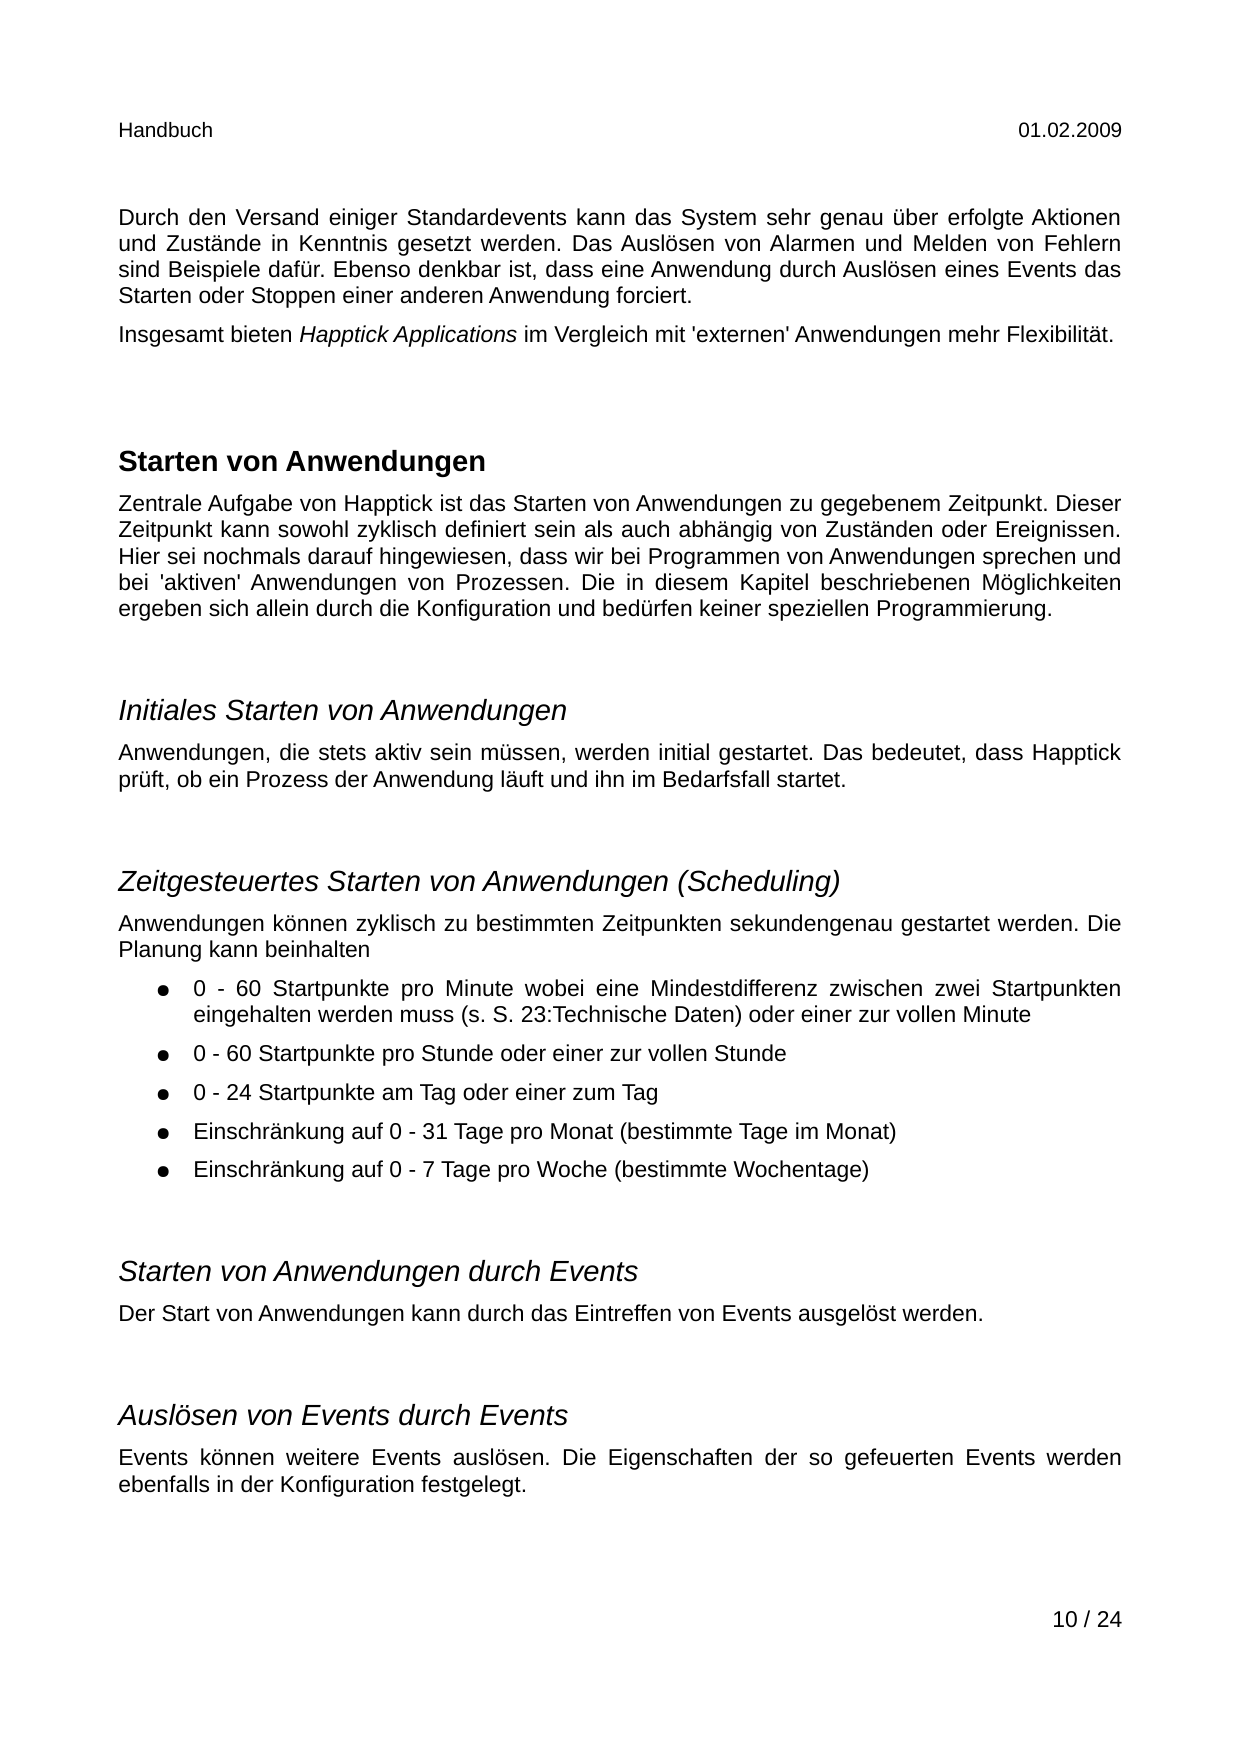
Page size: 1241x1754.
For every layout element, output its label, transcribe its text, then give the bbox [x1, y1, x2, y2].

subtitle Initiales Starten von Anwendungen [118, 693, 1122, 727]
text Zentrale Aufgabe von Happtick ist das Starten von Anwendungen zu gegebenem Zeitpunkt. Dieser Zeitpunkt kann sowohl zyklisch definiert sein als auch abhängig von Zuständen oder Ereignissen. Hier sei nochmals darauf hingewiesen, dass wir bei Programmen von Anwendungen sprechen und bei 'aktiven' Anwendungen von Prozessen. Die in diesem Kapitel beschriebenen Möglichkeiten ergeben sich allein durch die Konfiguration und bedürfen keiner speziellen Programmierung. [118, 490, 1122, 622]
list 0 - 60 Startpunkte pro Stunde oder einer zur vollen Stunde [156, 1040, 1122, 1066]
text Events können weitere Events auslösen. Die Eigenschaften der so gefeuerten Events werden ebenfalls in der Konfiguration festgelegt. [118, 1444, 1122, 1497]
list Einschränkung auf 0 - 7 Tage pro Woche (bestimmte Wochentage) [156, 1156, 1122, 1183]
text Anwendungen, die stets aktiv sein müssen, werden initial gestartet. Das bedeutet, dass Happtick prüft, ob ein Prozess der Anwendung läuft und ihn im Bedarfsfall startet. [118, 739, 1122, 792]
list 0 - 24 Startpunkte am Tag oder einer zum Tag [156, 1079, 1122, 1105]
text Insgesamt bieten Happtick Applications im Vergleich mit 'externen' Anwendungen mehr Flexibilität. [118, 321, 1122, 348]
text Durch den Versand einiger Standardevents kann das System sehr genau über erfolgte Aktionen und Zustände in Kenntnis gesetzt werden. Das Auslösen von Alarmen und Melden von Fehlern sind Beispiele dafür. Ebenso denkbar ist, dass eine Anwendung durch Auslösen eines Events das Starten oder Stoppen einer anderen Anwendung forciert. [118, 203, 1122, 309]
subtitle Starten von Anwendungen [118, 444, 1122, 478]
subtitle Starten von Anwendungen durch Events [118, 1254, 1122, 1288]
list Einschränkung auf 0 - 31 Tage pro Monat (bestimmte Tage im Monat) [156, 1118, 1122, 1144]
subtitle Auslösen von Events durch Events [118, 1398, 1122, 1432]
text Anwendungen können zyklisch zu bestimmten Zeitpunkten sekundengenau gestartet werden. Die Planung kann beinhalten [118, 909, 1122, 962]
subtitle Zeitgesteuertes Starten von Anwendungen (Scheduling) [118, 863, 1122, 897]
text Der Start von Anwendungen kann durch das Eintreffen von Events ausgelöst werden. [118, 1300, 1122, 1327]
list 0 - 60 Startpunkte pro Minute wobei eine Mindestdifferenz zwischen zwei Startpunkten eingehalten werden muss (s. S. 23:Technische Daten) oder einer zur vollen Minute [156, 975, 1122, 1027]
